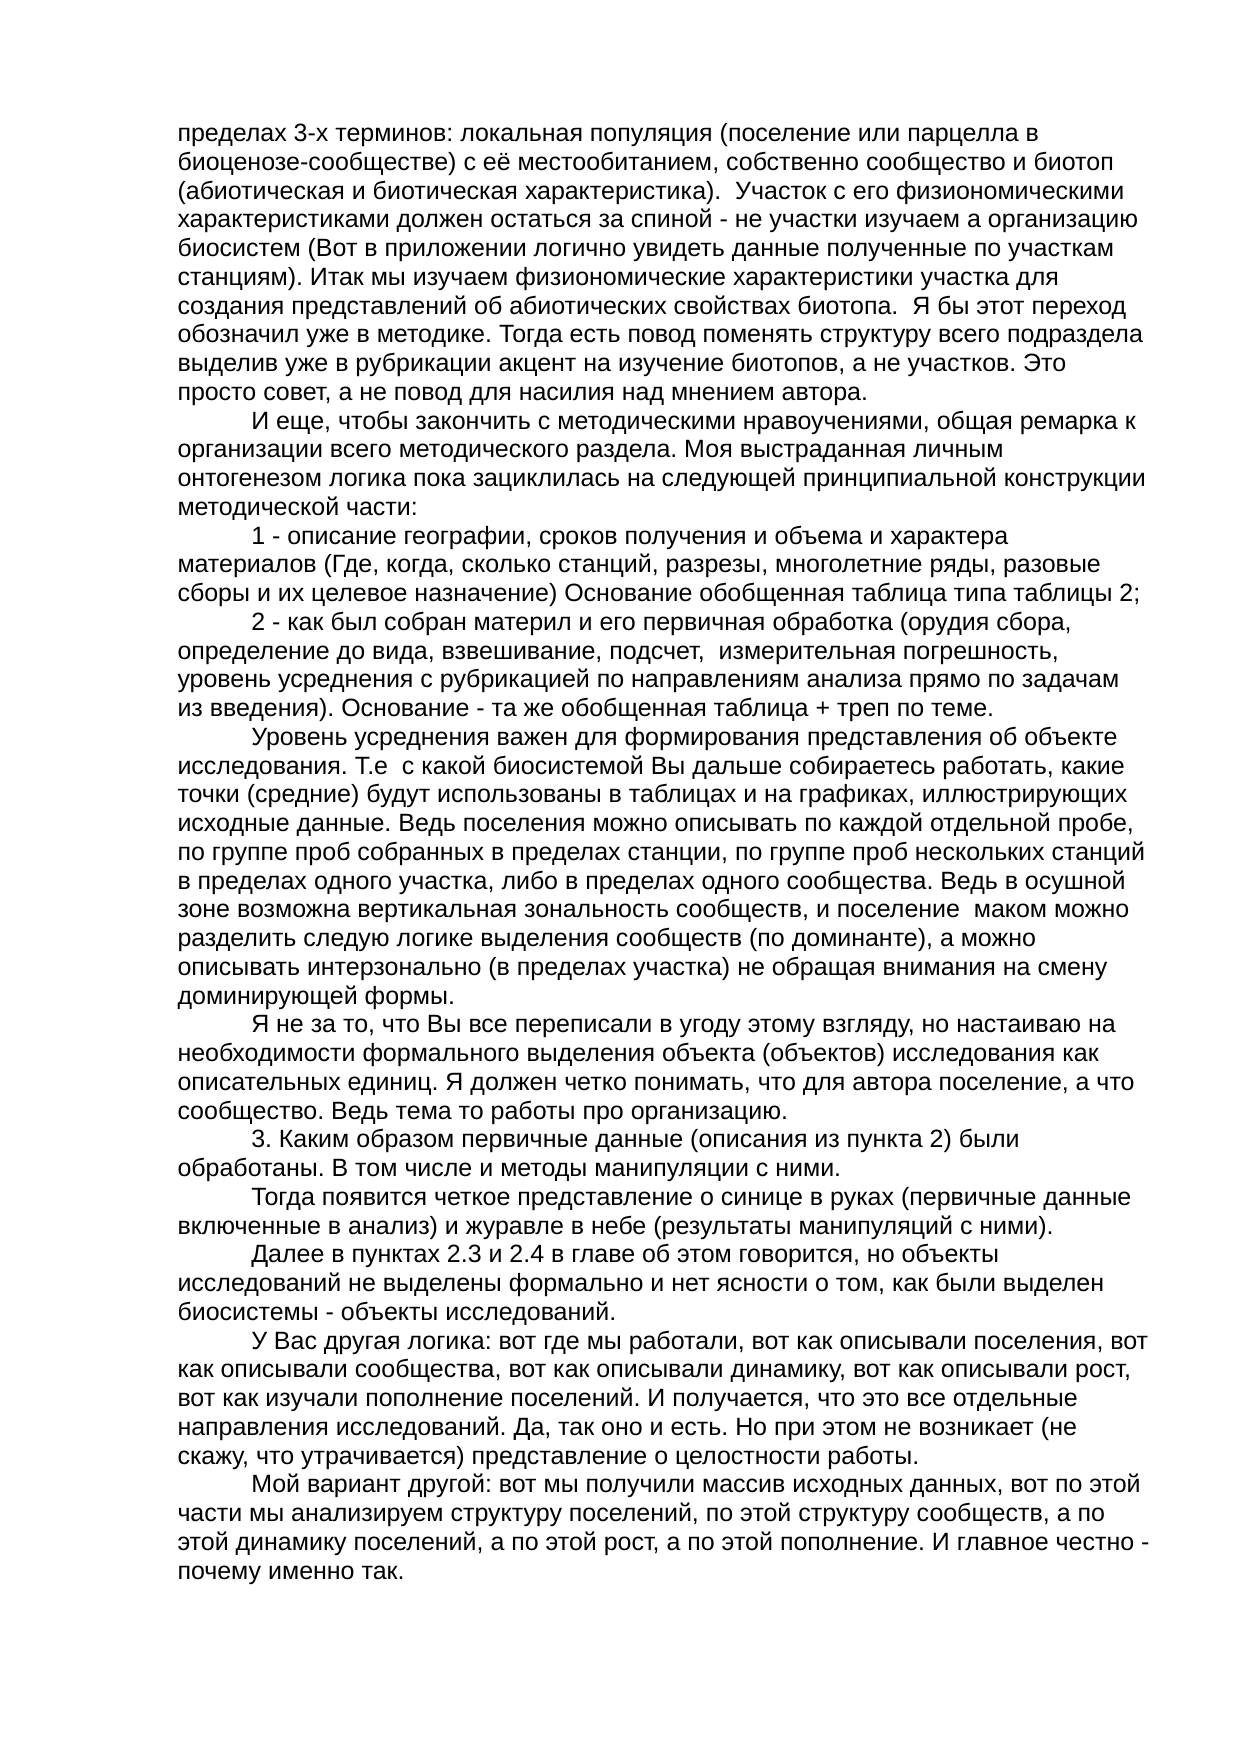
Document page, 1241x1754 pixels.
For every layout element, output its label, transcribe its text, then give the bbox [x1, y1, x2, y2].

text 1 - описание географии, сроков получения и объема и характера материалов (Где, когда, сколько станций, разрезы, многолетние ряды, разовые сборы и их целевое назначение) Основание обобщенная таблица типа таблицы 2; [177, 521, 1152, 607]
text Тогда появится четкое представление о синице в руках (первичные данные включенные в анализ) и журавле в небе (результаты манипуляций с ними). [177, 1182, 1152, 1239]
text Уровень усреднения важен для формирования представления об объекте исследования. Т.е с какой биосистемой Вы дальше собираетесь работать, какие точки (средние) будут использованы в таблицах и на графиках, иллюстрирующих исходные данные. Ведь поселения можно описывать по каждой отдельной пробе, по группе проб собранных в пределах станции, по группе проб нескольких станций в пределах одного участка, либо в пределах одного сообщества. Ведь в осушной зоне возможна вертикальная зональность сообществ, и поселение маком можно разделить следую логике выделения сообществ (по доминанте), а можно описывать интерзонально (в пределах участка) не обращая внимания на смену доминирующей формы. [177, 722, 1152, 1009]
text Мой вариант другой: вот мы получили массив исходных данных, вот по этой части мы анализируем структуру поселений, по этой структуру сообществ, а по этой динамику поселений, а по этой рост, а по этой пополнение. И главное честно - почему именно так. [177, 1469, 1152, 1584]
text пределах 3-х терминов: локальная популяция (поселение или парцелла в биоценозе-сообществе) с её местообитанием, собственно сообщество и биотоп (абиотическая и биотическая характеристика). Участок с его физиономическими характеристиками должен остаться за спиной - не участки изучаем а организацию биосистем (Вот в приложении логично увидеть данные полученные по участкам станциям). Итак мы изучаем физиономические характеристики участка для создания представлений об абиотических свойствах биотопа. Я бы этот переход обозначил уже в методике. Тогда есть повод поменять структуру всего подраздела выделив уже в рубрикации акцент на изучение биотопов, а не участков. Это просто совет, а не повод для насилия над мнением автора. [177, 118, 1152, 406]
text Далее в пунктах 2.3 и 2.4 в главе об этом говорится, но объекты исследований не выделены формально и нет ясности о том, как были выделен биосистемы - объекты исследований. [177, 1239, 1152, 1326]
text У Вас другая логика: вот где мы работали, вот как описывали поселения, вот как описывали сообщества, вот как описывали динамику, вот как описывали рост, вот как изучали пополнение поселений. И получается, что это все отдельные направления исследований. Да, так оно и есть. Но при этом не возникает (не скажу, что утрачивается) представление о целостности работы. [177, 1326, 1152, 1469]
text И еще, чтобы закончить с методическими нравоучениями, общая ремарка к организации всего методического раздела. Моя выстраданная личным онтогенезом логика пока зациклилась на следующей принципиальной конструкции методической части: [177, 406, 1152, 521]
text 3. Каким образом первичные данные (описания из пункта 2) были обработаны. В том числе и методы манипуляции с ними. [177, 1124, 1152, 1182]
text 2 - как был собран материл и его первичная обработка (орудия сбора, определение до вида, взвешивание, подсчет, измерительная погрешность, уровень усреднения с рубрикацией по направлениям анализа прямо по задачам из введения). Основание - та же обобщенная таблица + треп по теме. [177, 607, 1152, 722]
text Я не за то, что Вы все переписали в угоду этому взгляду, но настаиваю на необходимости формального выделения объекта (объектов) исследования как описательных единиц. Я должен четко понимать, что для автора поселение, а что сообщество. Ведь тема то работы про организацию. [177, 1009, 1152, 1124]
